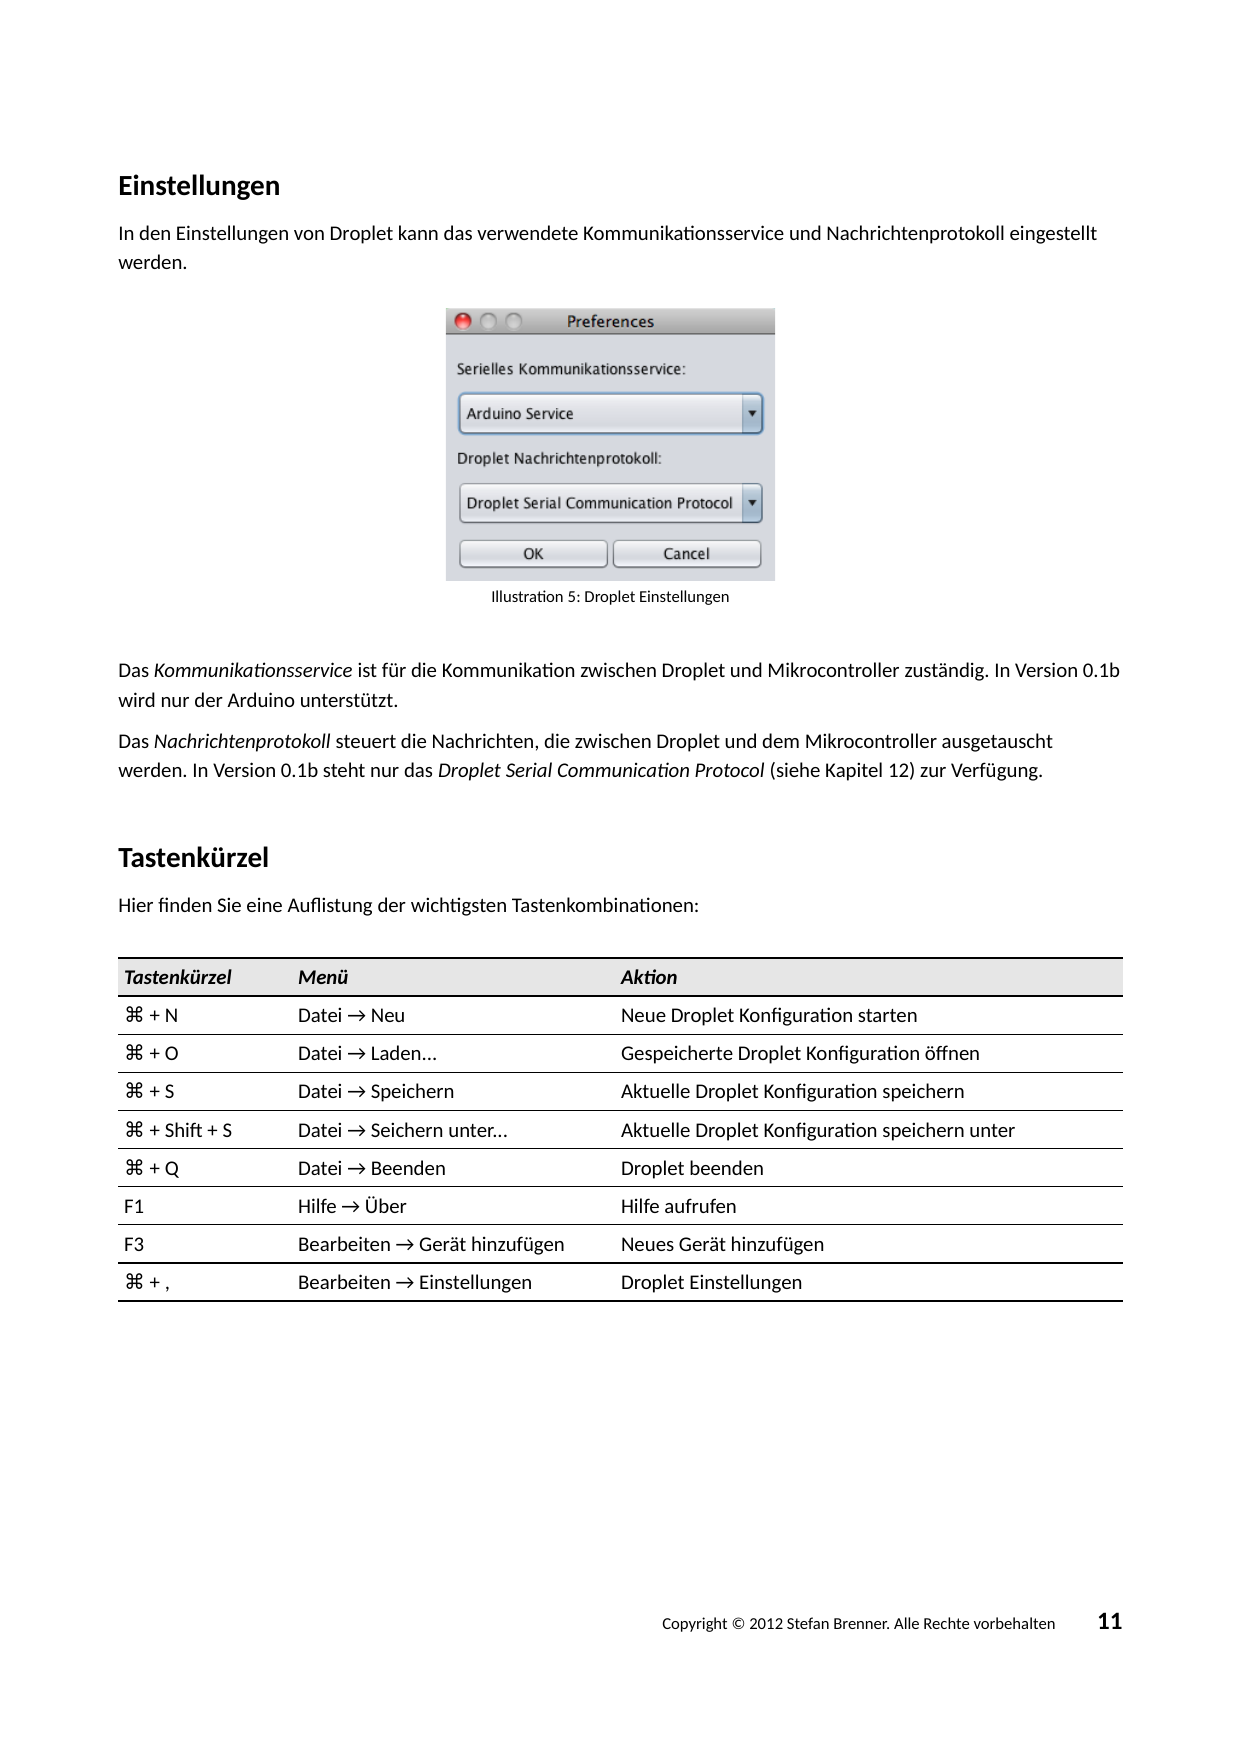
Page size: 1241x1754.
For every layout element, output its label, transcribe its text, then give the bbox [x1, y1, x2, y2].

table_header Aktion [615, 959, 1123, 995]
text Hier finden Sie eine Auflistung der wichtigsten Tastenkombinationen: [118, 893, 1122, 918]
table_cell ⌘ + N [118, 997, 292, 1033]
text Illustration 5: Droplet Einstellungen [446, 581, 775, 607]
table_cell F1 [118, 1187, 292, 1224]
table_cell ⌘ + Q [118, 1149, 292, 1186]
table_cell Droplet Einstellungen [615, 1264, 1123, 1300]
table_cell Hilfe aufrufen [615, 1187, 1123, 1224]
table_cell ⌘ + S [118, 1073, 292, 1110]
table_cell ⌘ + Shift + S [118, 1111, 292, 1148]
table_cell Datei → Neu [292, 997, 615, 1033]
table_header Tastenkürzel [118, 959, 292, 995]
text Das Kommunikationsservice ist für die Kommunikation zwischen Droplet und Mikrocontroller zuständig. In Version 0.1b wird nur der Arduino unterstützt. [118, 658, 1122, 712]
table_cell ⌘ + O [118, 1035, 292, 1072]
table_cell Gespeicherte Droplet Konfiguration öffnen [615, 1035, 1123, 1072]
table_cell Hilfe → Über [292, 1187, 615, 1224]
table_cell Datei → Speichern [292, 1073, 615, 1110]
table_cell Datei → Beenden [292, 1149, 615, 1186]
table_cell Neue Droplet Konfiguration starten [615, 997, 1123, 1033]
table_cell Aktuelle Droplet Konfiguration speichern unter [615, 1111, 1123, 1148]
table_cell Droplet beenden [615, 1149, 1123, 1186]
table_cell Datei → Seichern unter... [292, 1111, 615, 1148]
subtitle Einstellungen [118, 167, 1122, 202]
table_cell Aktuelle Droplet Konfiguration speichern [615, 1073, 1123, 1110]
text In den Einstellungen von Droplet kann das verwendete Kommunikationsservice und Nachrichtenprotokoll eingestellt werden. [118, 220, 1122, 275]
table_cell ⌘ + , [118, 1264, 292, 1300]
table_cell Neues Gerät hinzufügen [615, 1225, 1123, 1262]
table_cell F3 [118, 1225, 292, 1262]
table_cell Bearbeiten → Gerät hinzufügen [292, 1225, 615, 1262]
text Das Nachrichtenprotokoll steuert die Nachrichten, die zwischen Droplet und dem Mikrocontroller ausgetauscht werden. In Version 0.1b steht nur das Droplet Serial Communication Protocol (siehe Kapitel 12) zur Verfügung. [118, 728, 1122, 782]
subtitle Tastenkürzel [118, 839, 1122, 875]
table_cell Datei → Laden... [292, 1035, 615, 1072]
table_header Menü [292, 959, 615, 995]
table_cell Bearbeiten → Einstellungen [292, 1264, 615, 1300]
picture [445, 308, 776, 581]
